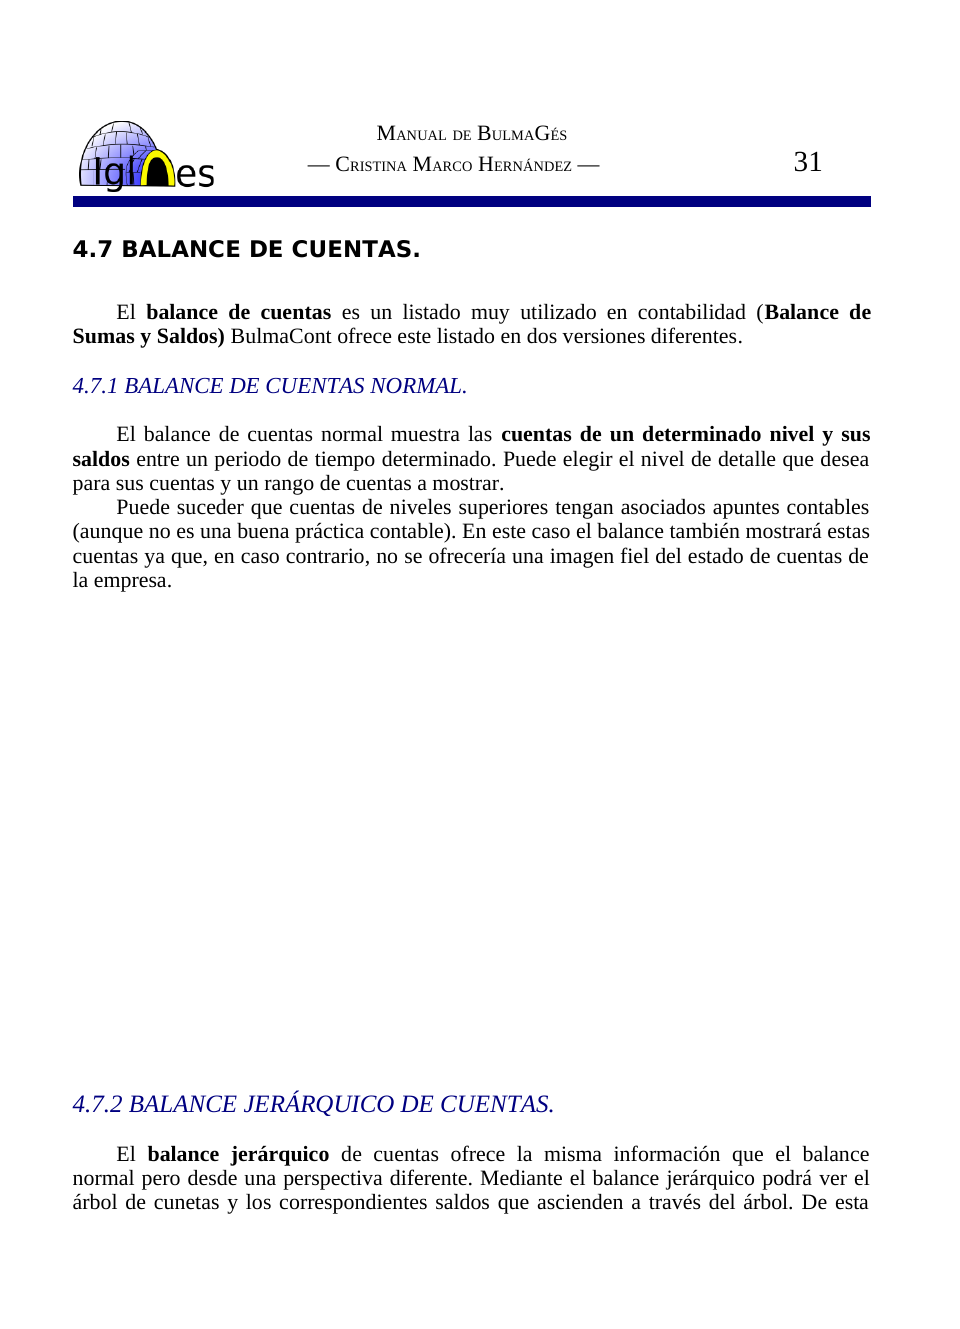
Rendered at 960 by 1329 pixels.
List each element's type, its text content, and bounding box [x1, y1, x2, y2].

text El balance jerárquico de cuentas ofrece la misma información que el balance normal pero desde una perspectiva diferente. Mediante el balance jerárquico podrá ver el árbol de cunetas y los correspondientes saldos que ascienden a través del árbol. De esta [72, 1142, 871, 1214]
text El balance de cuentas normal muestra las cuentas de un determinado nivel y sus saldos entre un periodo de tiempo determinado. Puede elegir el nivel de detalle que desea para sus cuentas y un rango de cuentas a mostrar. [72, 422, 871, 495]
picture [79, 121, 214, 192]
text 4.7.1 BALANCE DE CUENTAS NORMAL. [72, 372, 871, 398]
text 4.7.2 BALANCE JERÁRQUICO DE CUENTAS. [72, 1090, 871, 1117]
subtitle 4.7 BALANCE DE CUENTAS. [72, 236, 871, 263]
text Puede suceder que cuentas de niveles superiores tengan asociados apuntes contables (aunque no es una buena práctica contable). En este caso el balance también mostrará estas cuentas ya que, en caso contrario, no se ofrecería una imagen fiel del estado de cuentas de la empresa. [72, 495, 871, 592]
text El balance de cuentas es un listado muy utilizado en contabilidad (Balance de Sumas y Saldos) BulmaCont ofrece este listado en dos versiones diferentes. [72, 300, 871, 348]
